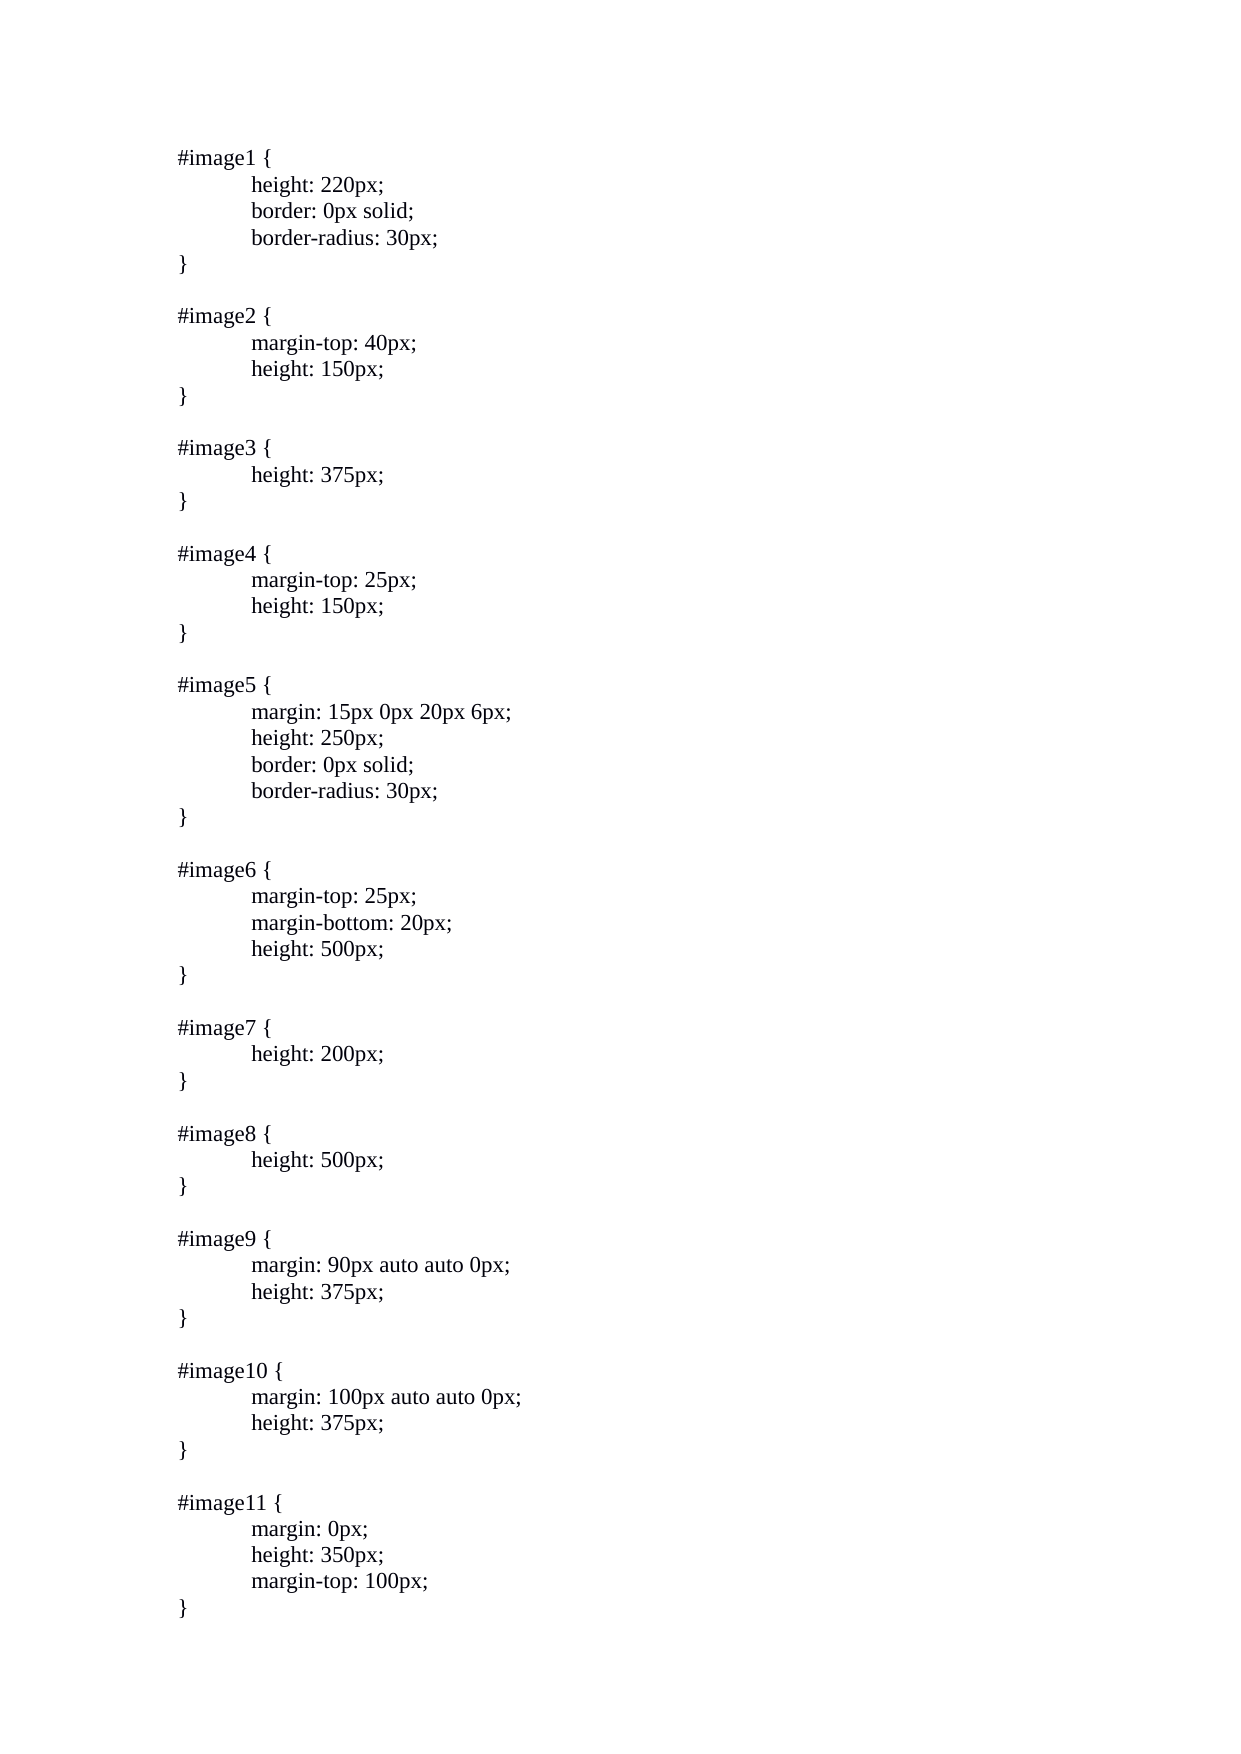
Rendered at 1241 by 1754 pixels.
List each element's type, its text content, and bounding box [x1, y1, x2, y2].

text #image1 { [177, 144, 1152, 171]
text margin-top: 25px; [177, 566, 1152, 592]
text height: 500px; [177, 1146, 1152, 1172]
text } [177, 1172, 1152, 1199]
text height: 200px; [177, 1041, 1152, 1067]
text height: 150px; [177, 592, 1152, 619]
text #image7 { [177, 1014, 1152, 1041]
text margin-top: 40px; [177, 329, 1152, 355]
text height: 375px; [177, 1409, 1152, 1436]
text margin: 15px 0px 20px 6px; [177, 698, 1152, 724]
text } [177, 1067, 1152, 1093]
text #image6 { [177, 856, 1152, 882]
text } [177, 1304, 1152, 1330]
text } [177, 487, 1152, 513]
text border-radius: 30px; [177, 223, 1152, 250]
text height: 350px; [177, 1541, 1152, 1568]
text #image3 { [177, 434, 1152, 461]
text #image4 { [177, 540, 1152, 566]
text margin: 90px auto auto 0px; [177, 1251, 1152, 1278]
text } [177, 250, 1152, 276]
text height: 500px; [177, 935, 1152, 961]
text } [177, 619, 1152, 645]
text #image9 { [177, 1225, 1152, 1251]
text } [177, 961, 1152, 988]
text #image10 { [177, 1357, 1152, 1383]
text height: 150px; [177, 355, 1152, 382]
text height: 375px; [177, 1278, 1152, 1304]
text } [177, 1436, 1152, 1462]
text margin: 100px auto auto 0px; [177, 1383, 1152, 1409]
text border: 0px solid; [177, 751, 1152, 777]
text height: 250px; [177, 724, 1152, 751]
text height: 220px; [177, 171, 1152, 197]
text #image2 { [177, 303, 1152, 329]
text border: 0px solid; [177, 197, 1152, 223]
text } [177, 1594, 1152, 1620]
text margin: 0px; [177, 1515, 1152, 1541]
text height: 375px; [177, 461, 1152, 487]
text #image8 { [177, 1119, 1152, 1146]
text margin-bottom: 20px; [177, 909, 1152, 935]
text margin-top: 25px; [177, 882, 1152, 909]
text margin-top: 100px; [177, 1568, 1152, 1594]
text border-radius: 30px; [177, 777, 1152, 803]
text #image11 { [177, 1488, 1152, 1515]
text } [177, 803, 1152, 830]
text #image5 { [177, 672, 1152, 698]
text } [177, 382, 1152, 408]
